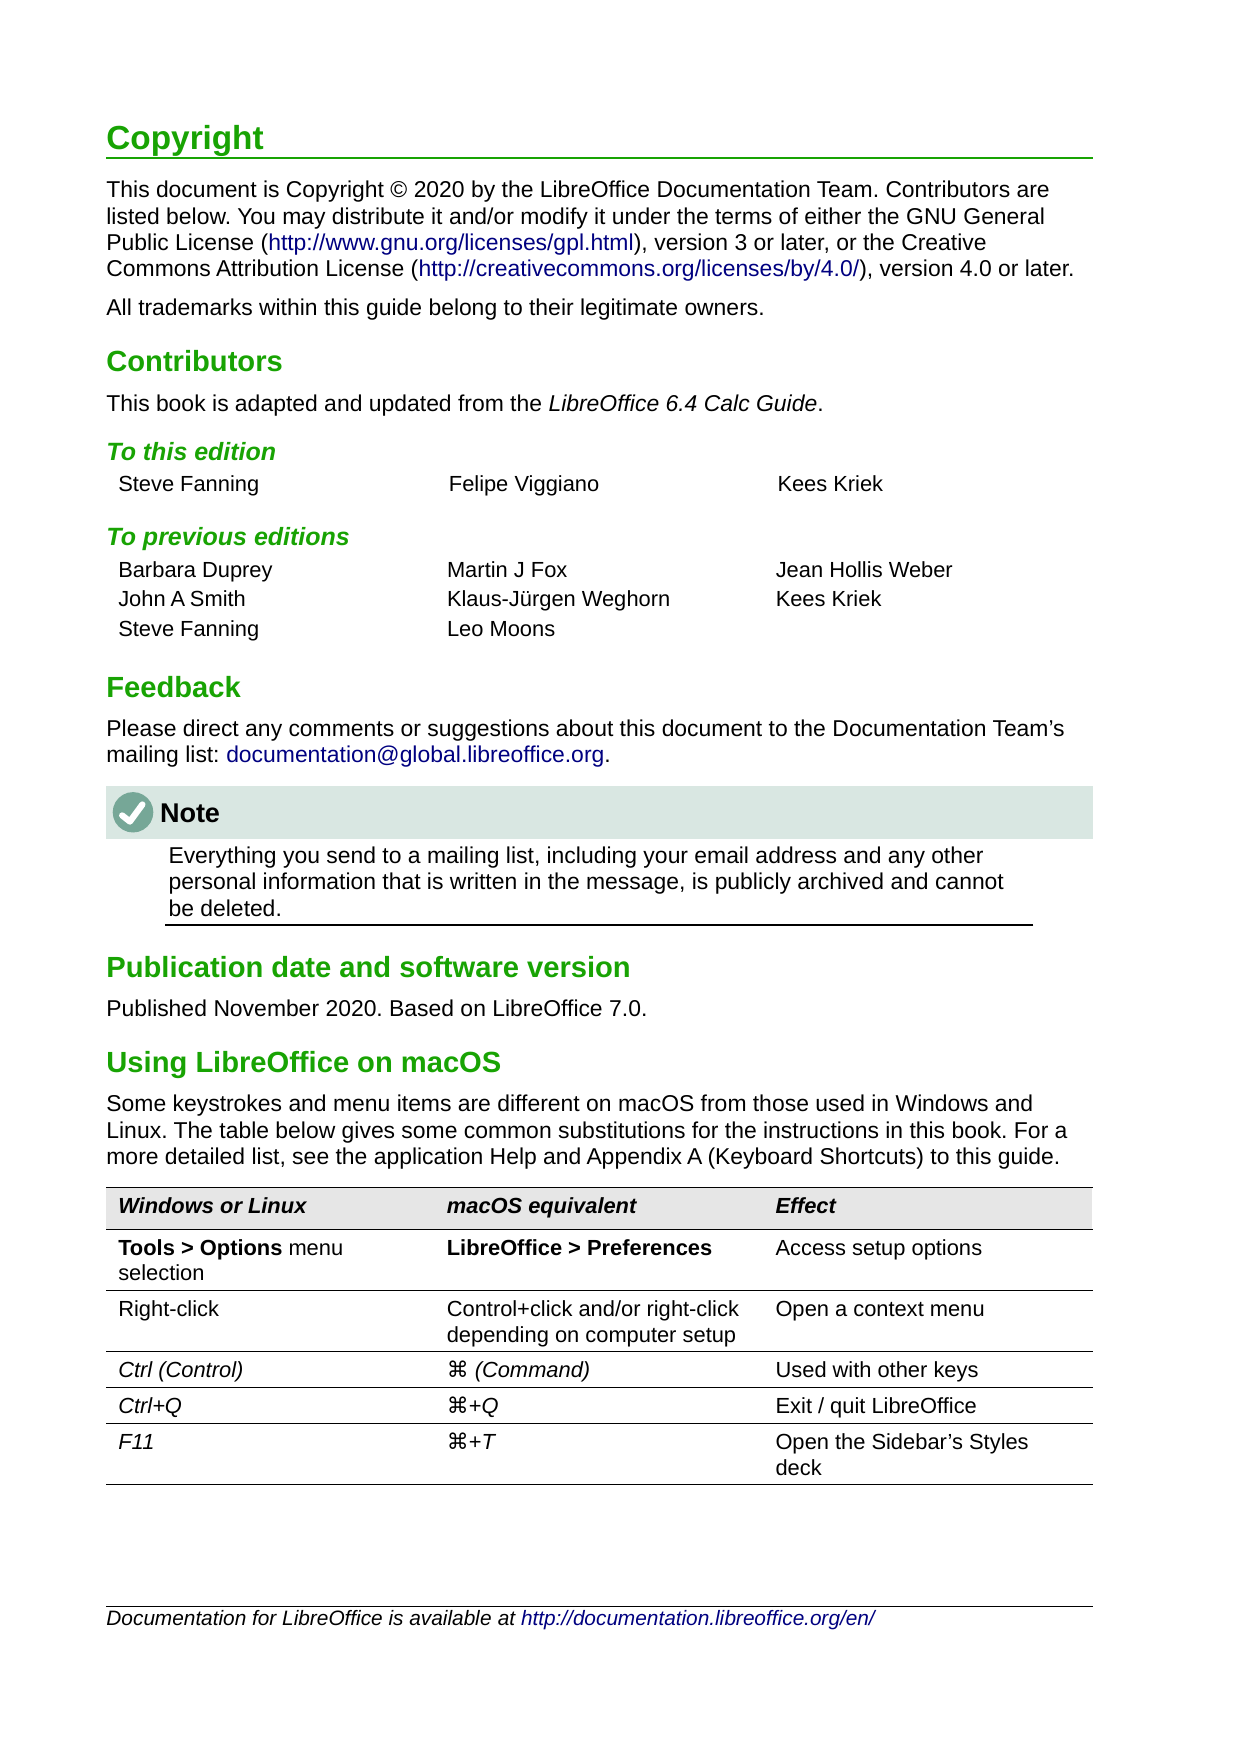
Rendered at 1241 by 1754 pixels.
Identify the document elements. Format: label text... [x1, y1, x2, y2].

table_cell John A Smith [106, 586, 435, 616]
table_cell Access setup options [764, 1230, 1092, 1290]
subtitle Using LibreOffice on macOS [106, 1045, 1093, 1079]
table_cell LibreOffice > Preferences [435, 1230, 764, 1290]
table_cell Tools > Options menu selection [106, 1230, 435, 1290]
table_cell Kees Kriek [764, 586, 1093, 616]
table_cell Steve Fanning [106, 616, 435, 646]
table_cell Ctrl+Q [106, 1388, 435, 1423]
table_cell Open a context menu [764, 1291, 1092, 1351]
text This book is adapted and updated from the LibreOffice 6.4 Calc Guide. [106, 389, 1093, 416]
table_cell Ctrl (Control) [106, 1352, 435, 1387]
table_cell [764, 616, 1093, 646]
subtitle Note [106, 786, 1093, 839]
table_header Steve Fanning [106, 471, 437, 501]
table_cell Exit / quit LibreOffice [764, 1388, 1092, 1423]
table_cell Right-click [106, 1291, 435, 1351]
subtitle Publication date and software version [106, 950, 1093, 983]
text Some keystrokes and menu items are different on macOS from those used in Windows and Linux. The table below gives some common substitutions for the instructions in this book. For a more detailed list, see the application Help and Appendix A (Keyboard Shortcuts) to this guide. [106, 1090, 1093, 1169]
table_cell Open the Sidebar’s Styles deck [764, 1424, 1092, 1484]
text All trademarks within this guide belong to their legitimate owners. [106, 294, 1093, 321]
table_cell Leo Moons [435, 616, 764, 646]
table_cell Used with other keys [764, 1352, 1092, 1387]
subtitle Feedback [106, 670, 1093, 703]
table_cell F11 [106, 1424, 435, 1484]
table_cell ⌘+T [435, 1424, 764, 1484]
text This document is Copyright © 2020 by the LibreOffice Documentation Team. Contributors are listed below. You may distribute it and/or modify it under the terms of either the GNU General Public License (http://www.gnu.org/licenses/gpl.html), version 3 or later, or the Creative Commons Attribution License (http://creativecommons.org/licenses/by/4.0/), version 4.0 or later. [106, 176, 1093, 282]
subtitle To this edition [106, 437, 1093, 465]
table_header Windows or Linux [106, 1188, 435, 1229]
subtitle Copyright [106, 118, 1093, 157]
table_cell ⌘+Q [435, 1388, 764, 1423]
table_header Martin J Fox [435, 556, 764, 586]
text Published November 2020. Based on LibreOffice 7.0. [106, 995, 1093, 1021]
table_header Effect [764, 1188, 1092, 1229]
subtitle To previous editions [106, 522, 1093, 551]
table_header Felipe Viggiano [437, 471, 766, 501]
table_cell Control+click and/or right-click depending on computer setup [435, 1291, 764, 1351]
text Please direct any comments or suggestions about this document to the Documentation Team’s mailing list: documentation@global.libreoffice.org. [106, 715, 1093, 768]
table_header Jean Hollis Weber [764, 556, 1093, 586]
table_cell Klaus-Jürgen Weghorn [435, 586, 764, 616]
table_cell ⌘ (Command) [435, 1352, 764, 1387]
text Everything you send to a mailing list, including your email address and any other personal information that is written in the message, is publicly archived and cannot be deleted. [165, 839, 1033, 924]
table_header Barbara Duprey [106, 556, 435, 586]
table_header Kees Kriek [766, 471, 1093, 501]
table_header macOS equivalent [435, 1188, 764, 1229]
subtitle Contributors [106, 344, 1093, 378]
